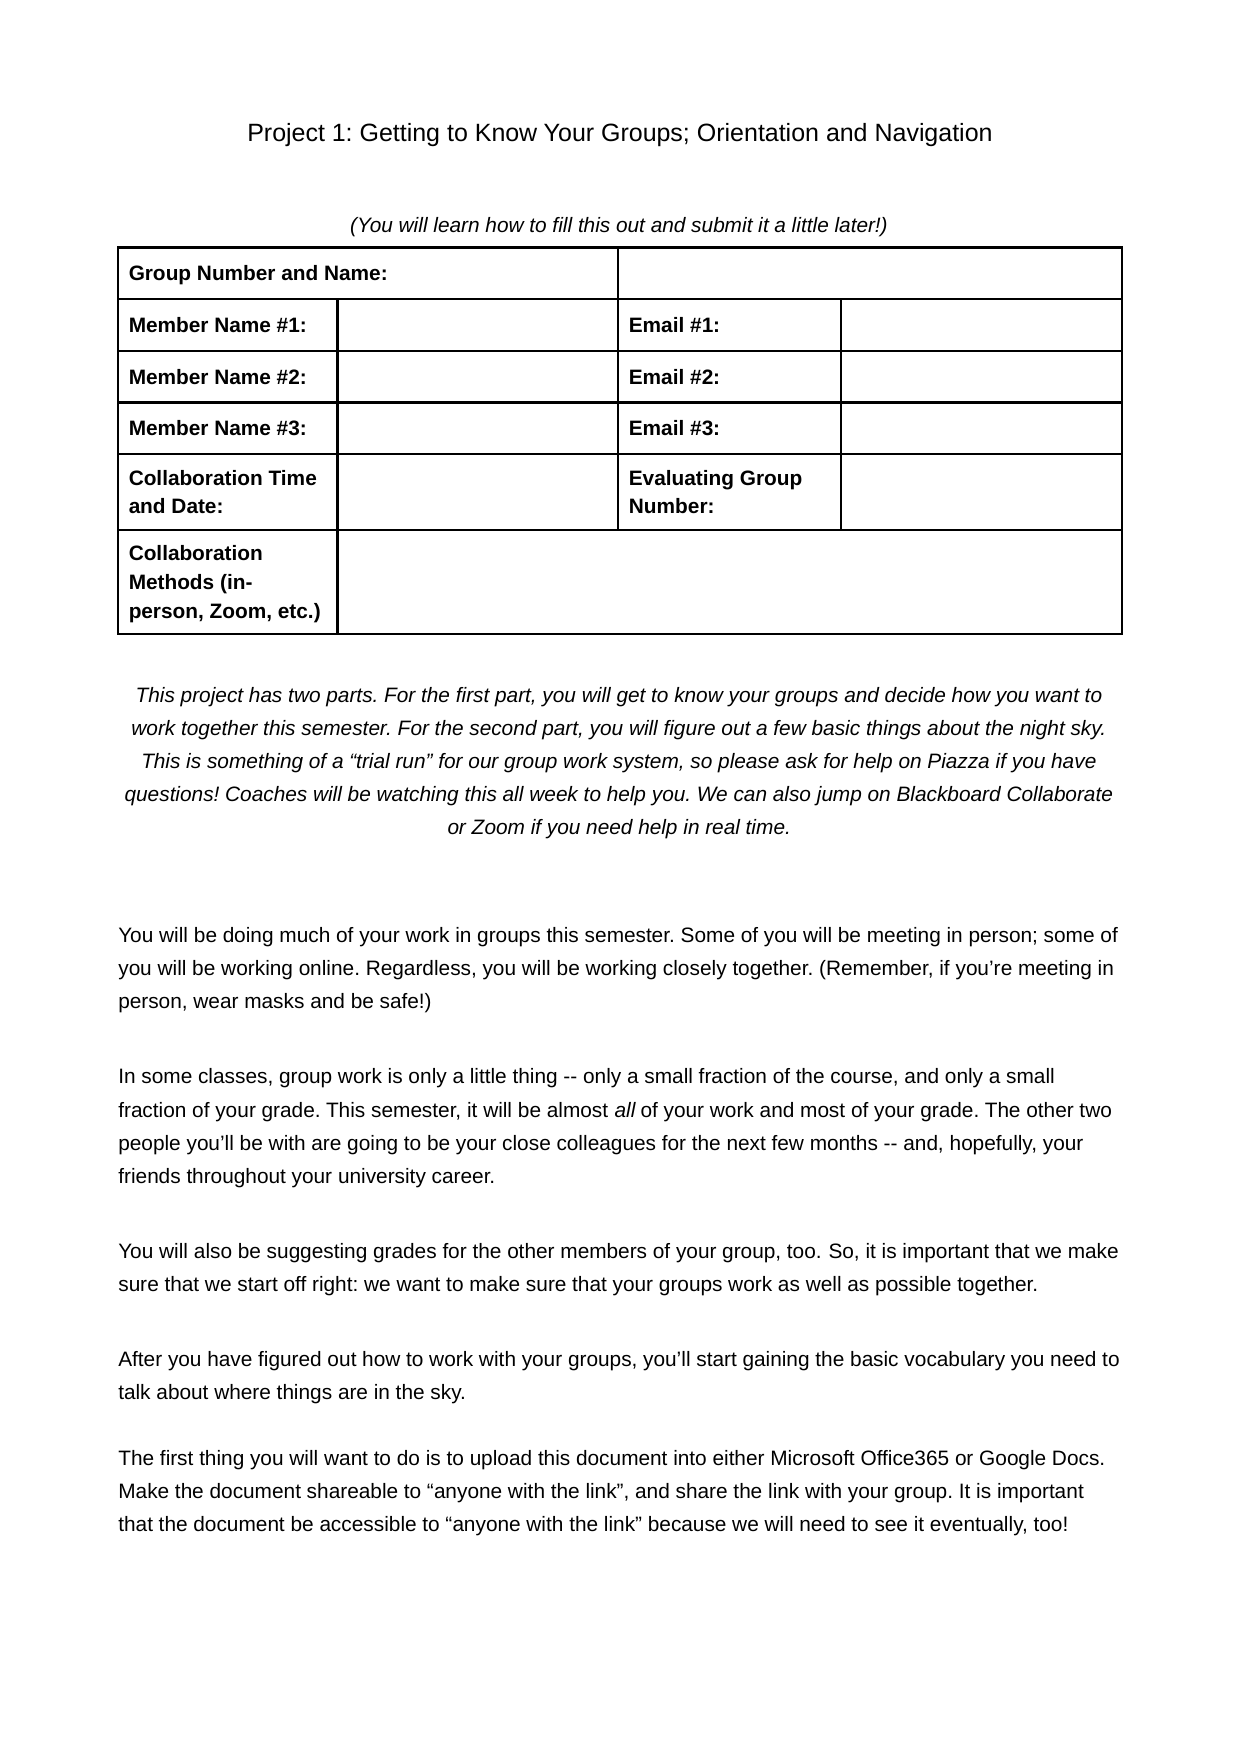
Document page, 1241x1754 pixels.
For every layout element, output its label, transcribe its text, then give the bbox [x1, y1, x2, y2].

table_cell Email #2: [619, 352, 840, 401]
table_cell Member Name #1: [119, 300, 336, 350]
table_cell [842, 300, 1121, 350]
table_cell [339, 404, 617, 453]
table_cell [842, 404, 1121, 453]
table_cell Email #3: [619, 404, 840, 453]
text The first thing you will want to do is to upload this document into either Microsoft Office365 or Google Docs. Make the document shareable to “anyone with the link”, and share the link with your group. It is important that the document be accessible to “anyone with the link” because we will need to see it eventually, too! [118, 1446, 1122, 1536]
table_cell Member Name #3: [119, 404, 336, 453]
table_cell [339, 352, 617, 401]
table_cell Member Name #2: [119, 352, 336, 401]
text After you have figured out how to work with your groups, you’ll start gaining the basic vocabulary you need to talk about where things are in the sky. [118, 1347, 1122, 1404]
table_cell Collaboration Methods (in-person, Zoom, etc.) [119, 531, 336, 633]
table_cell Collaboration Time and Date: [119, 455, 336, 529]
table_cell [339, 531, 1121, 633]
table_cell [842, 455, 1121, 529]
text In some classes, group work is only a little thing -- only a small fraction of the course, and only a small fraction of your grade. This semester, it will be almost all of your work and most of your grade. The other two people you’ll be with are going to be your close colleagues for the next few months -- and, hopefully, your friends throughout your university career. [118, 1064, 1122, 1188]
text You will be doing much of your work in groups this semester. Some of you will be meeting in person; some of you will be working online. Regardless, you will be working closely together. (Remember, if you’re meeting in person, wear masks and be safe!) [118, 923, 1122, 1013]
text (You will learn how to fill this out and submit it a little later!) [118, 213, 1122, 237]
table_cell [842, 352, 1121, 401]
table_header [619, 249, 1121, 298]
table_cell [339, 300, 617, 350]
table_cell [339, 455, 617, 529]
table_cell Email #1: [619, 300, 840, 350]
table_cell Evaluating Group Number: [619, 455, 840, 529]
table_header Group Number and Name: [119, 249, 617, 298]
text Project 1: Getting to Know Your Groups; Orientation and Navigation [118, 118, 1122, 147]
text You will also be suggesting grades for the other members of your group, too. So, it is important that we make sure that we start off right: we want to make sure that your groups work as well as possible together. [118, 1239, 1122, 1296]
text This project has two parts. For the first part, you will get to know your groups and decide how you want to work together this semester. For the second part, you will figure out a few basic things about the night sky. This is something of a “trial run” for our group work system, so please ask for help on Piazza if you have questions! Coaches will be watching this all week to help you. We can also jump on Blackboard Collaborate or Zoom if you need help in real time. [118, 683, 1122, 839]
